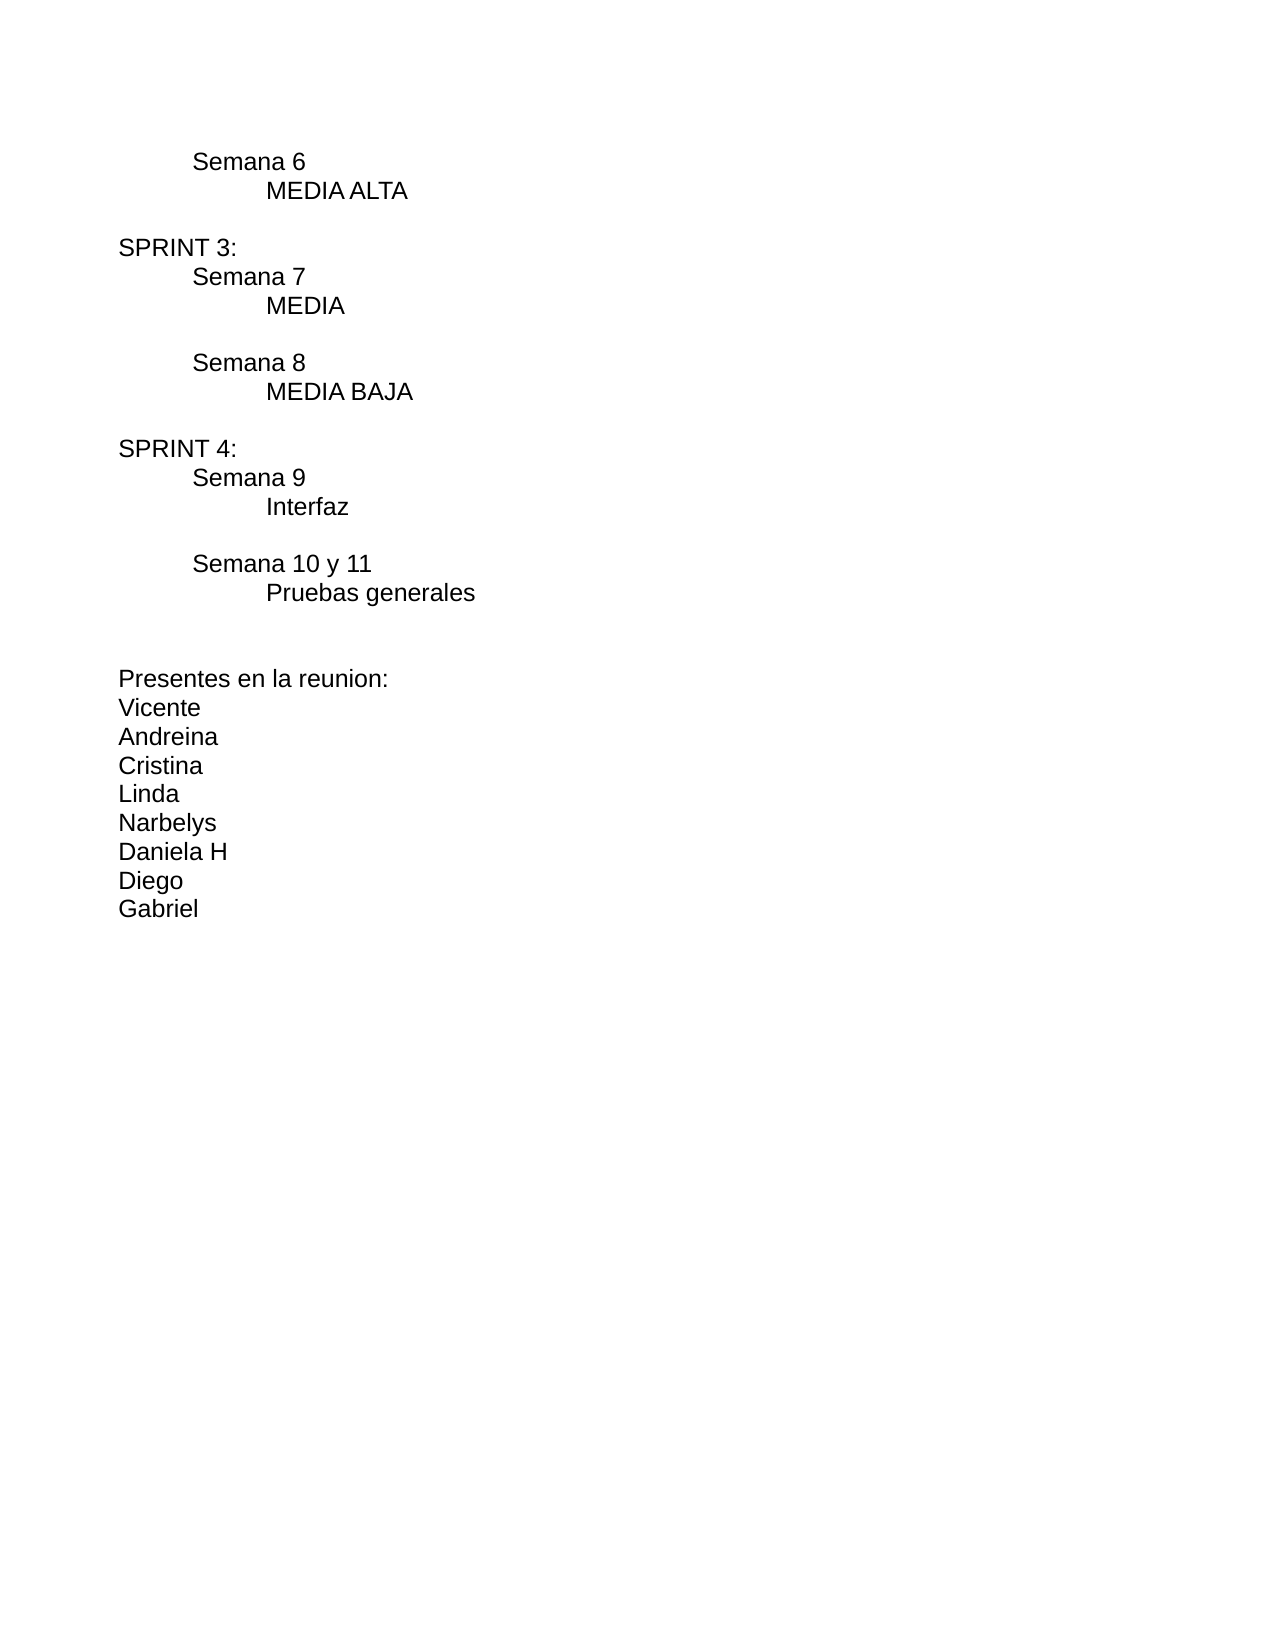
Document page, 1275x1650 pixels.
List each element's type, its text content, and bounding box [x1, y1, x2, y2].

text Daniela H [118, 837, 1157, 866]
text MEDIA BAJA [118, 377, 1157, 406]
text Interfaz [118, 492, 1157, 521]
text Pruebas generales [118, 578, 1157, 607]
text SPRINT 4: [118, 434, 1157, 463]
text Cristina [118, 751, 1157, 779]
text Semana 10 y 11 [118, 549, 1157, 578]
text Andreina [118, 722, 1157, 751]
text Narbelys [118, 808, 1157, 837]
text Semana 6 [118, 147, 1157, 176]
text Semana 8 [118, 348, 1157, 377]
text Semana 7 [118, 262, 1157, 291]
text SPRINT 3: [118, 233, 1157, 262]
text Presentes en la reunion: [118, 664, 1157, 693]
text MEDIA ALTA [118, 176, 1157, 204]
text Semana 9 [118, 463, 1157, 492]
text Diego [118, 866, 1157, 894]
text Gabriel [118, 894, 1157, 923]
text Vicente [118, 693, 1157, 722]
text MEDIA [118, 291, 1157, 319]
text Linda [118, 779, 1157, 808]
